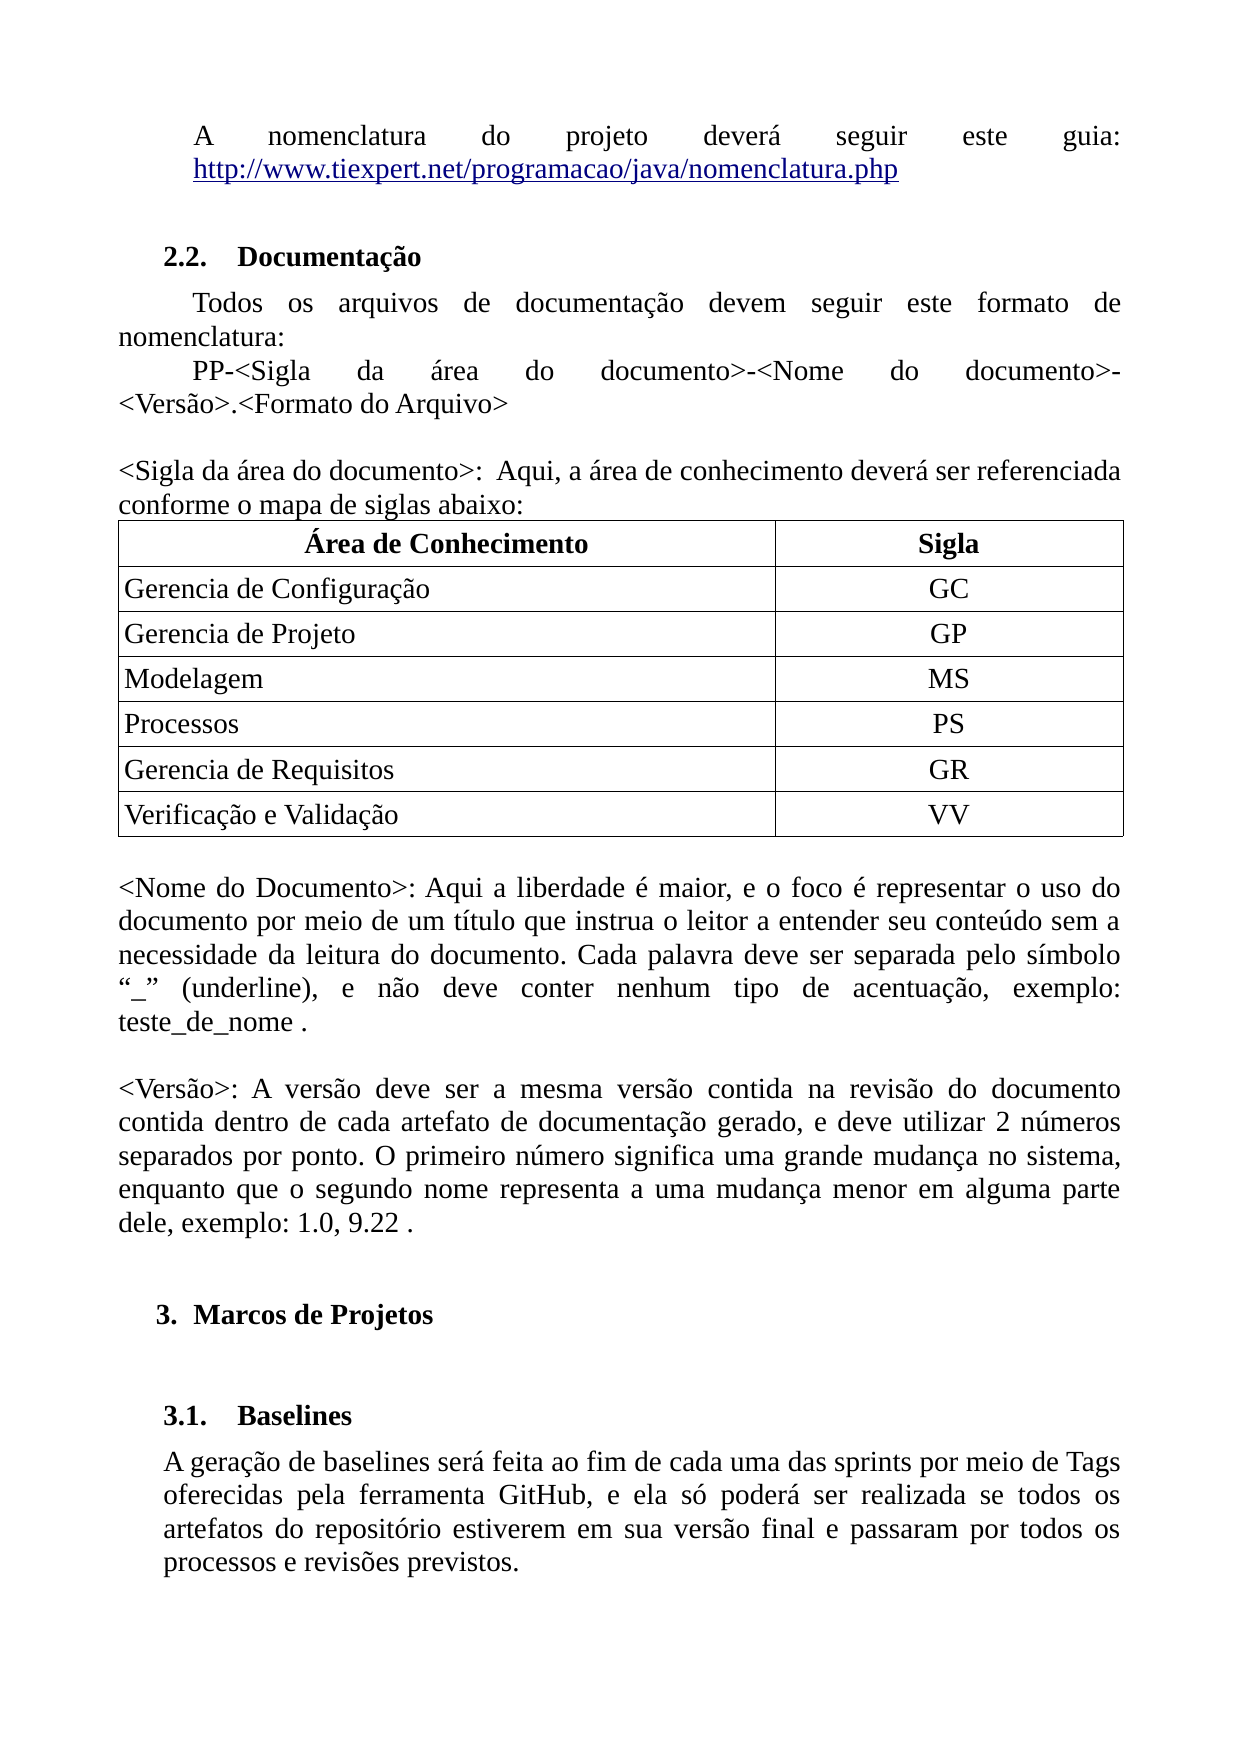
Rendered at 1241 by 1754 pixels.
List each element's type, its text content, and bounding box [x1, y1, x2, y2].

table_cell Gerencia de Projeto [119, 612, 775, 656]
table_cell Gerencia de Configuração [119, 567, 775, 611]
subtitle Documentação [163, 239, 1122, 273]
subtitle Marcos de Projetos [156, 1297, 1122, 1331]
subtitle Baselines [163, 1398, 1122, 1431]
table_cell GC [776, 567, 1123, 611]
table_cell Modelagem [119, 657, 775, 701]
text <Nome do Documento>: Aqui a liberdade é maior, e o foco é representar o uso do documento por meio de um título que instrua o leitor a entender seu conteúdo sem a necessidade da leitura do documento. Cada palavra deve ser separada pelo símbolo “_” (underline), e não deve conter nenhum tipo de acentuação, exemplo: teste_de_nome . [118, 870, 1122, 1037]
text PP-<Sigla da área do documento>-<Nome do documento>-<Versão>.<Formato do Arquivo> [118, 353, 1122, 420]
table_cell Gerencia de Requisitos [119, 747, 775, 791]
table_cell VV [776, 792, 1123, 836]
table_cell GP [776, 612, 1123, 656]
text Todos os arquivos de documentação devem seguir este formato de nomenclatura: [118, 286, 1122, 353]
table_header Área de Conhecimento [119, 521, 775, 566]
text <Versão>: A versão deve ser a mesma versão contida na revisão do documento contida dentro de cada artefato de documentação gerado, e deve utilizar 2 números separados por ponto. O primeiro número significa uma grande mudança no sistema, enquanto que o segundo nome representa a uma mudança menor em alguma parte dele, exemplo: 1.0, 9.22 . [118, 1071, 1122, 1239]
table_cell MS [776, 657, 1123, 701]
table_cell GR [776, 747, 1123, 791]
text <Sigla da área do documento>: Aqui, a área de conhecimento deverá ser referenciada conforme o mapa de siglas abaixo: [118, 453, 1122, 520]
list A nomenclatura do projeto deverá seguir este guia: http://www.tiexpert.net/programacao/java/nomenclatura.php [193, 118, 1122, 185]
table_cell Processos [119, 702, 775, 746]
table_cell Verificação e Validação [119, 792, 775, 836]
table_cell PS [776, 702, 1123, 746]
table_header Sigla [776, 521, 1123, 566]
list A geração de baselines será feita ao fim de cada uma das sprints por meio de Tags oferecidas pela ferramenta GitHub, e ela só poderá ser realizada se todos os artefatos do repositório estiverem em sua versão final e passaram por todos os processos e revisões previstos. [163, 1444, 1122, 1578]
